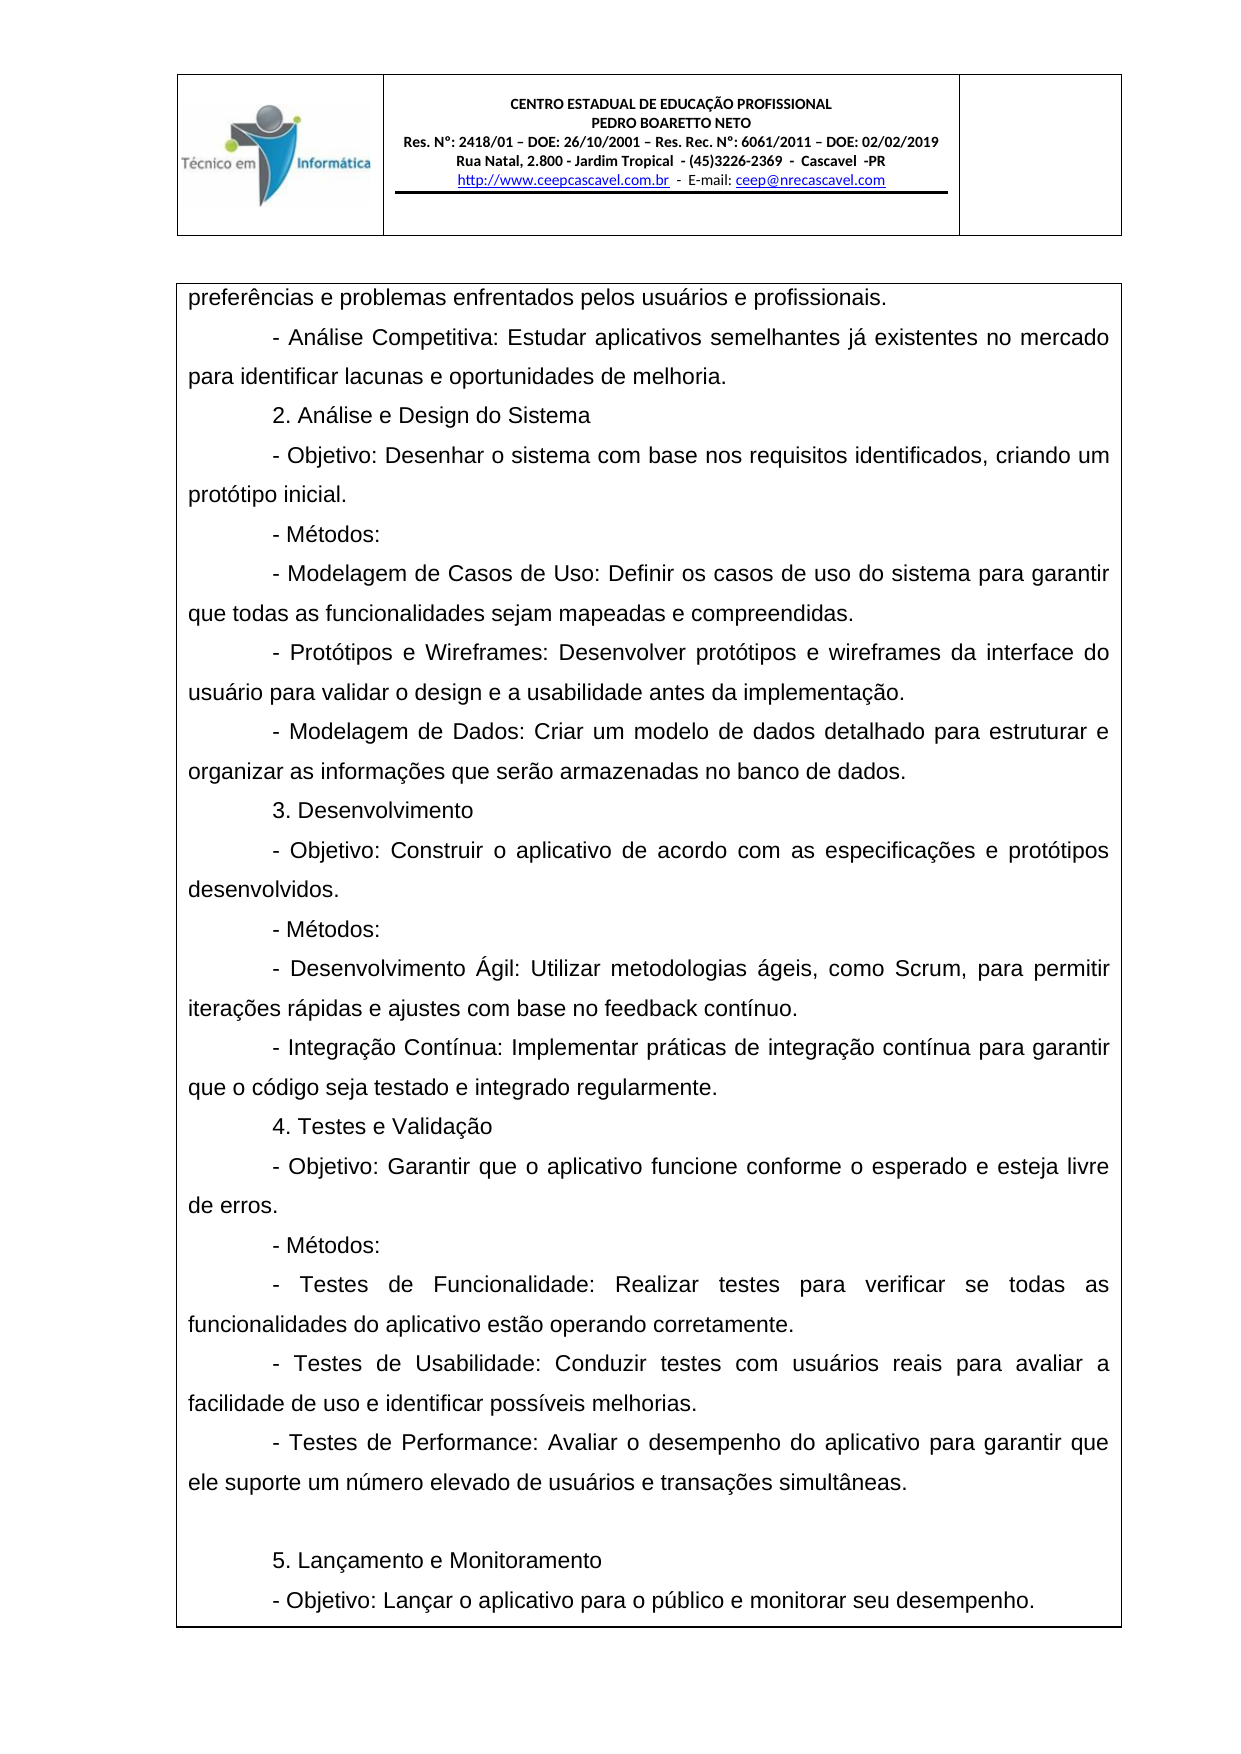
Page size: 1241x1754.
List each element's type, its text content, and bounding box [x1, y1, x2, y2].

table_header preferências e problemas enfrentados pelos usuários e profissionais. - Análise Competitiva: Estudar aplicativos semelhantes já existentes no mercado para identificar lacunas e oportunidades de melhoria. 2. Análise e Design do Sistema - Objetivo: Desenhar o sistema com base nos requisitos identificados, criando um protótipo inicial. - Métodos: - Modelagem de Casos de Uso: Definir os casos de uso do sistema para garantir que todas as funcionalidades sejam mapeadas e compreendidas. - Protótipos e Wireframes: Desenvolver protótipos e wireframes da interface do usuário para validar o design e a usabilidade antes da implementação. - Modelagem de Dados: Criar um modelo de dados detalhado para estruturar e organizar as informações que serão armazenadas no banco de dados. 3. Desenvolvimento - Objetivo: Construir o aplicativo de acordo com as especificações e protótipos desenvolvidos. - Métodos: - Desenvolvimento Ágil: Utilizar metodologias ágeis, como Scrum, para permitir iterações rápidas e ajustes com base no feedback contínuo. - Integração Contínua: Implementar práticas de integração contínua para garantir que o código seja testado e integrado regularmente. 4. Testes e Validação - Objetivo: Garantir que o aplicativo funcione conforme o esperado e esteja livre de erros. - Métodos: - Testes de Funcionalidade: Realizar testes para verificar se todas as funcionalidades do aplicativo estão operando corretamente. - Testes de Usabilidade: Conduzir testes com usuários reais para avaliar a facilidade de uso e identificar possíveis melhorias. - Testes de Performance: Avaliar o desempenho do aplicativo para garantir que ele suporte um número elevado de usuários e transações simultâneas. 5. Lançamento e Monitoramento - Objetivo: Lançar o aplicativo para o público e monitorar seu desempenho. [177, 284, 1121, 1626]
picture [181, 104, 371, 207]
